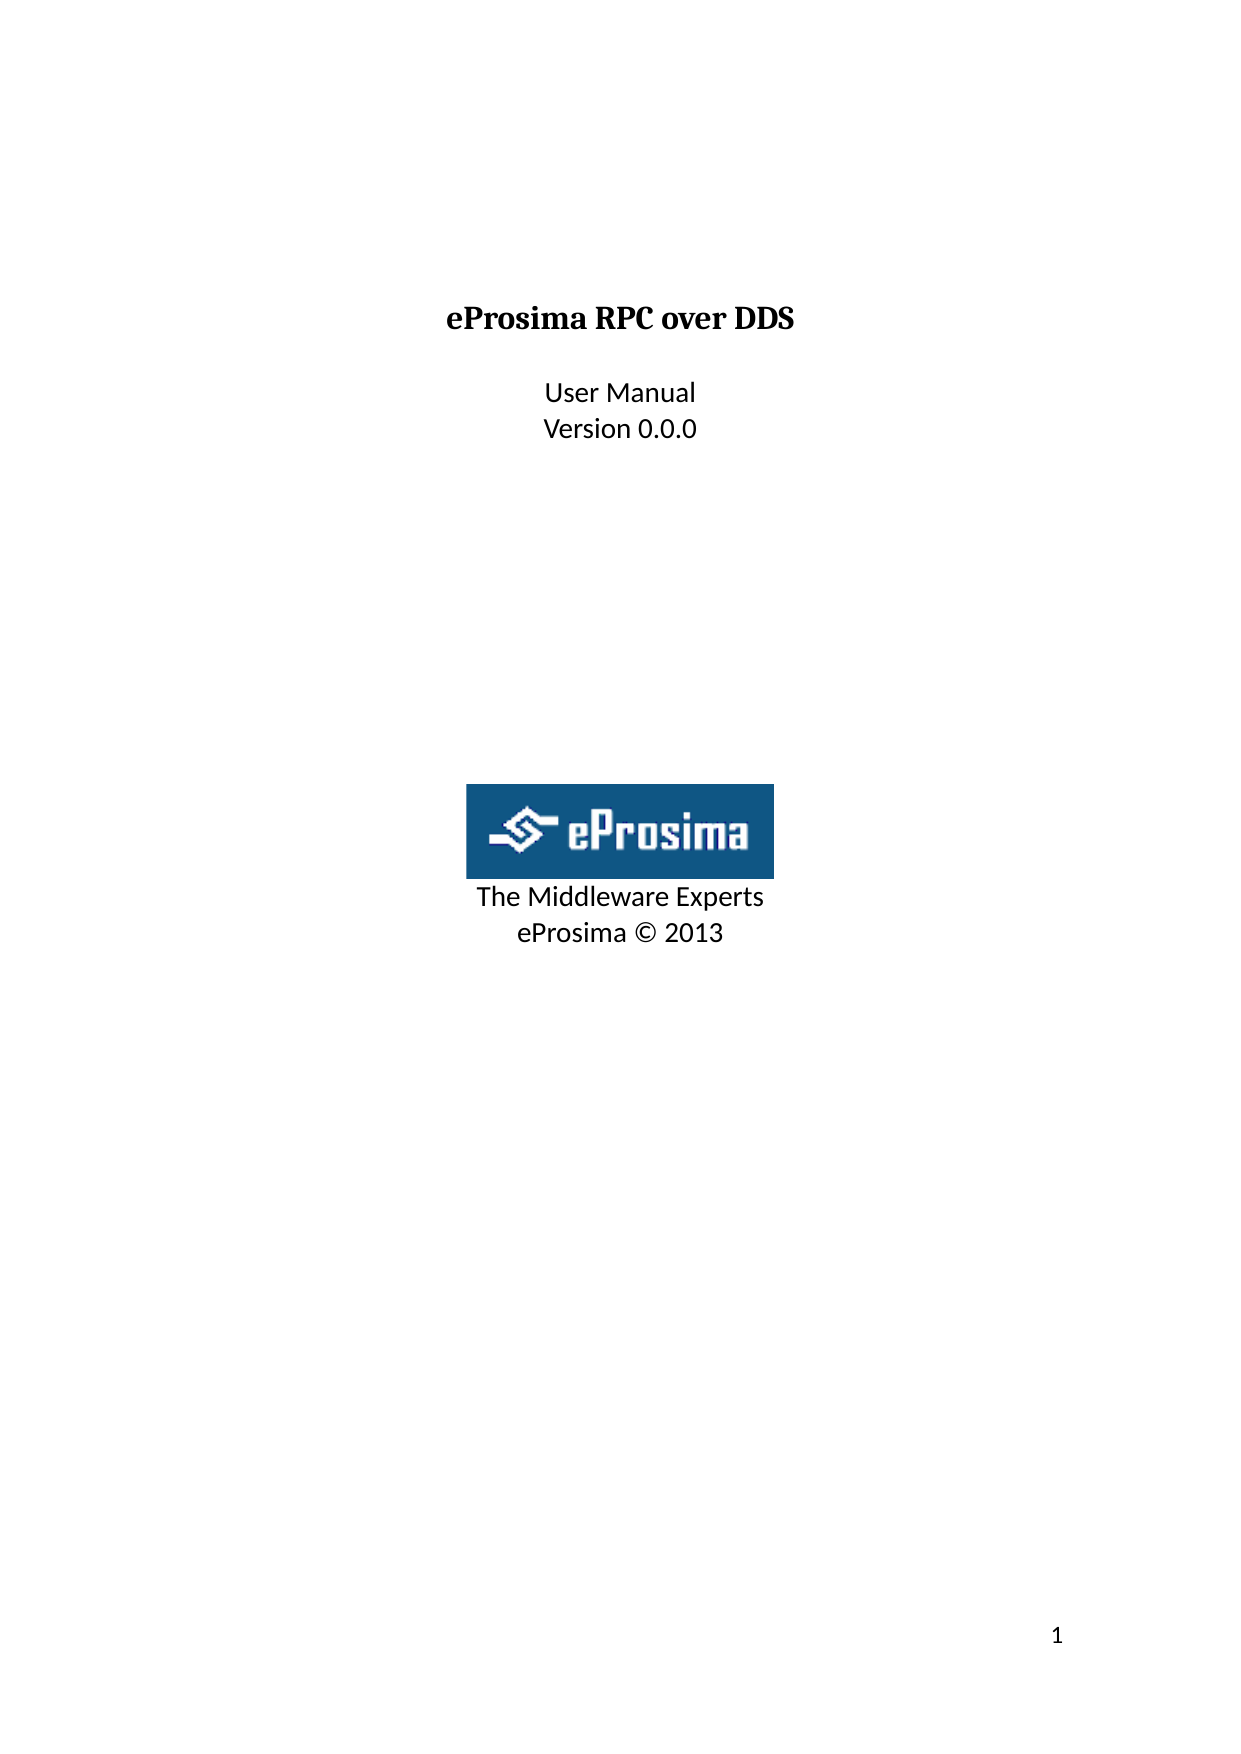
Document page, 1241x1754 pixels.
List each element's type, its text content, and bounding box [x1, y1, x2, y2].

title eProsima RPC over DDS [177, 299, 1063, 338]
text Version 0.0.0 [177, 410, 1063, 446]
text eProsima © 2013 [177, 914, 1063, 949]
picture [466, 784, 774, 879]
text User Manual [177, 344, 1063, 410]
text The Middleware Experts [177, 878, 1063, 914]
